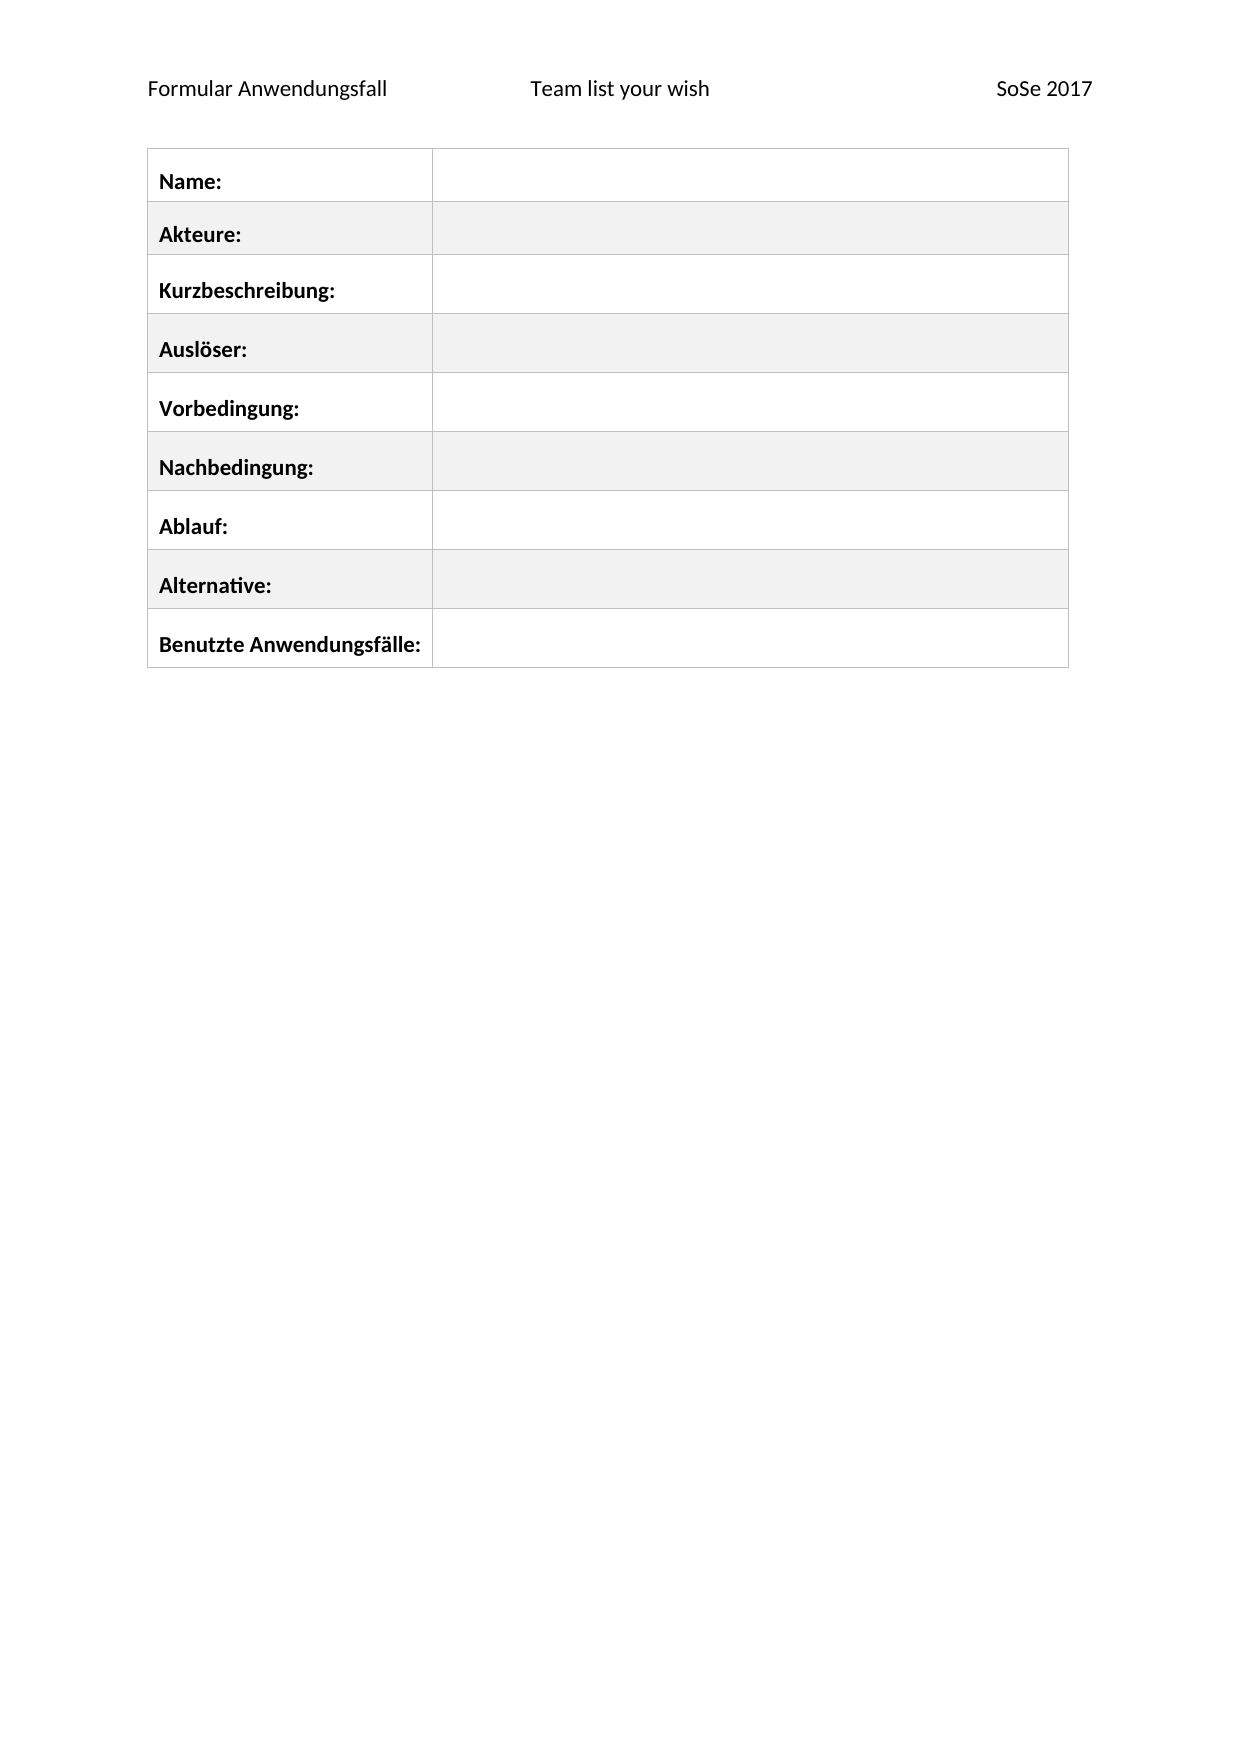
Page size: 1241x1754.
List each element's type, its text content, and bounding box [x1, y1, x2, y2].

table_cell [433, 432, 1068, 490]
table_cell Benutzte Anwendungsfälle: [148, 609, 432, 667]
table_cell [433, 609, 1068, 667]
table_cell Auslöser: [148, 314, 432, 372]
table_cell [433, 373, 1068, 431]
table_cell [433, 255, 1068, 313]
table_cell Kurzbeschreibung: [148, 255, 432, 313]
table_cell Alternative: [148, 550, 432, 608]
table_cell [433, 491, 1068, 549]
table_cell [433, 314, 1068, 372]
table_cell Nachbedingung: [148, 432, 432, 490]
table_cell [433, 202, 1068, 254]
table_cell [433, 550, 1068, 608]
table_header Name: [148, 149, 432, 201]
table_header [433, 149, 1068, 201]
table_cell Vorbedingung: [148, 373, 432, 431]
table_cell Ablauf: [148, 491, 432, 549]
table_cell Akteure: [148, 202, 432, 254]
